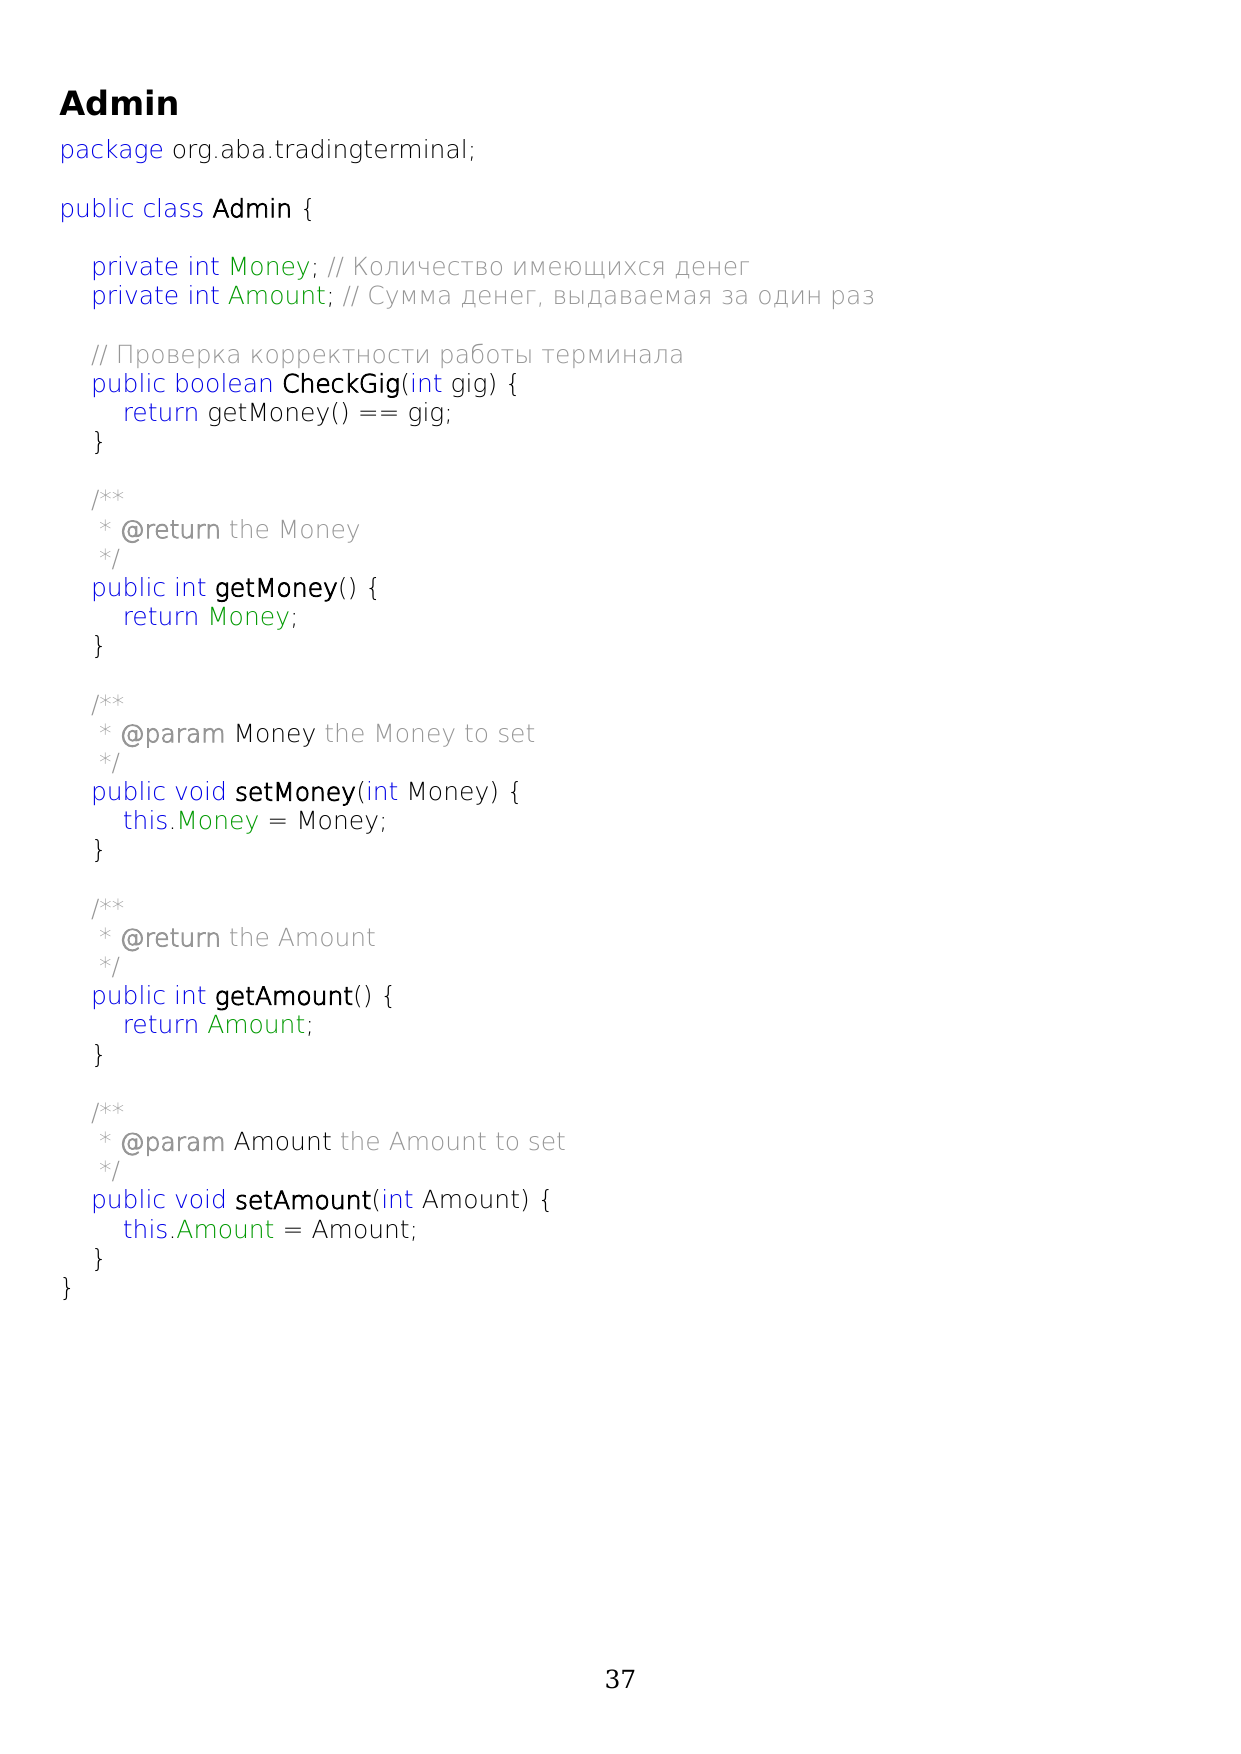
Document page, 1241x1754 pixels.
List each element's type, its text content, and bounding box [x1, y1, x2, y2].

text } [59, 1244, 1181, 1273]
subtitle Admin [59, 84, 1181, 123]
text } [59, 631, 1181, 661]
text return Money; [59, 602, 1181, 631]
text * @param Amount the Amount to set [59, 1127, 1181, 1156]
text public int getAmount() { [59, 981, 1181, 1011]
text */ [59, 1156, 1181, 1186]
text /** [59, 690, 1181, 719]
text return Amount; [59, 1011, 1181, 1040]
text this.Money = Money; [59, 806, 1181, 836]
text /** [59, 1098, 1181, 1127]
text public void setAmount(int Amount) { [59, 1186, 1181, 1215]
text public boolean CheckGig(int gig) { [59, 369, 1181, 398]
text public int getMoney() { [59, 573, 1181, 602]
text this.Amount = Amount; [59, 1215, 1181, 1244]
text * @param Money the Money to set [59, 719, 1181, 748]
text */ [59, 952, 1181, 981]
text return getMoney() == gig; [59, 398, 1181, 427]
text */ [59, 748, 1181, 777]
text private int Money; // Количество имеющихся денег [59, 252, 1181, 281]
text private int Amount; // Сумма денег, выдаваемая за один раз [59, 281, 1181, 311]
text package org.aba.tradingterminal; [59, 136, 1181, 165]
text // Проверка корректности работы терминала [59, 340, 1181, 369]
text } [59, 1040, 1181, 1069]
text * @return the Amount [59, 923, 1181, 952]
text */ [59, 544, 1181, 573]
text * @return the Money [59, 515, 1181, 544]
text /** [59, 486, 1181, 515]
text public class Admin { [59, 194, 1181, 223]
text } [59, 1273, 1181, 1302]
text public void setMoney(int Money) { [59, 777, 1181, 806]
text } [59, 427, 1181, 456]
text /** [59, 894, 1181, 923]
text } [59, 836, 1181, 865]
